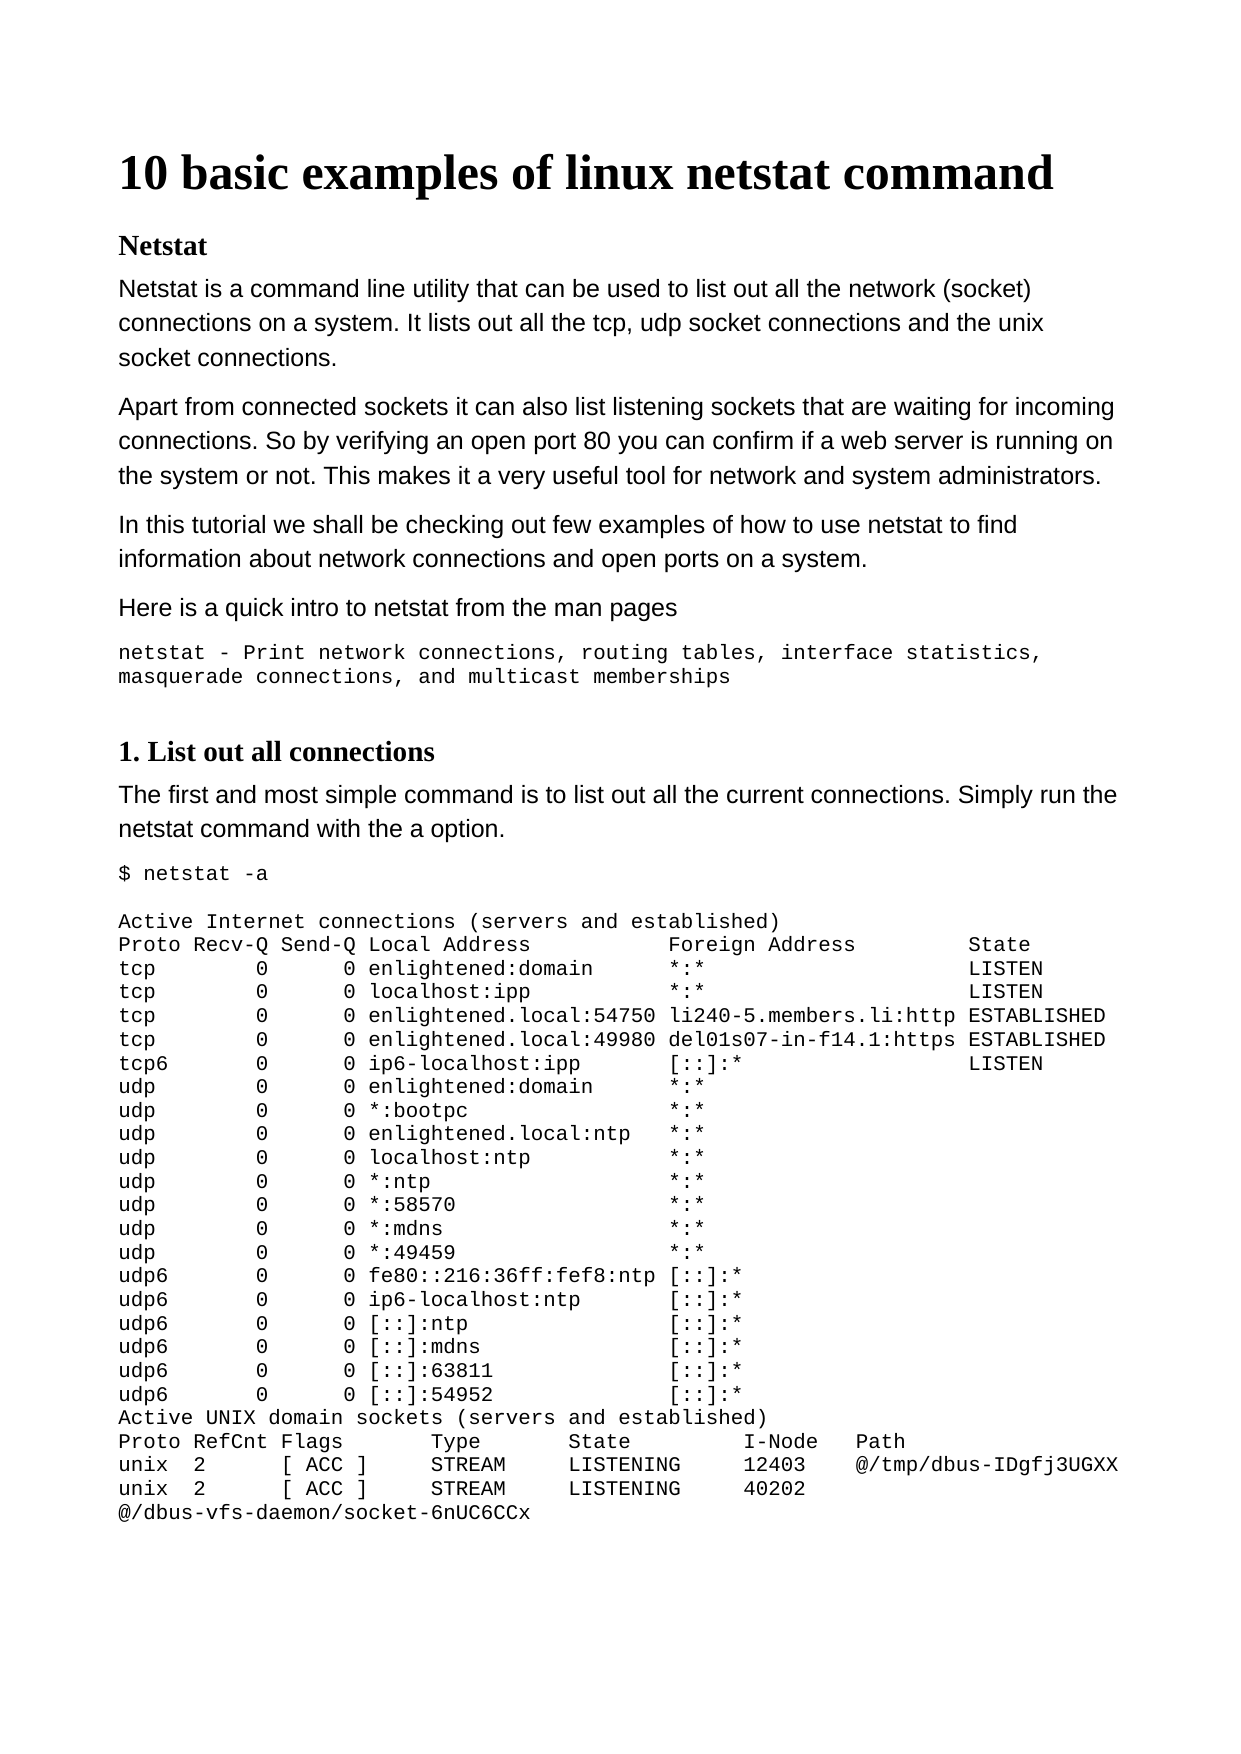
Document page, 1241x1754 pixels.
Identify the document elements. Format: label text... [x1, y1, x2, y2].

subtitle 10 basic examples of linux netstat command [118, 143, 1122, 201]
text udp 0 0 localhost:ntp *:* [118, 1147, 1122, 1171]
text udp 0 0 *:58570 *:* [118, 1194, 1122, 1218]
text tcp 0 0 enlightened.local:49980 del01s07-in-f14.1:https ESTABLISHED [118, 1029, 1122, 1052]
text tcp 0 0 localhost:ipp *:* LISTEN [118, 982, 1122, 1005]
text Active Internet connections (servers and established) [118, 911, 1122, 934]
text udp 0 0 *:ntp *:* [118, 1171, 1122, 1194]
text Netstat is a command line utility that can be used to list out all the network (socket) connections on a system. It lists out all the tcp, udp socket connections and the unix socket connections. [118, 274, 1122, 371]
text udp6 0 0 [::]:ntp [::]:* [118, 1313, 1122, 1336]
text udp6 0 0 [::]:63811 [::]:* [118, 1360, 1122, 1383]
subtitle Netstat [118, 228, 1122, 261]
text udp6 0 0 fe80::216:36ff:fef8:ntp [::]:* [118, 1265, 1122, 1289]
text udp 0 0 *:49459 *:* [118, 1242, 1122, 1265]
text udp 0 0 *:mdns *:* [118, 1218, 1122, 1242]
text Active UNIX domain sockets (servers and established) [118, 1407, 1122, 1431]
text udp6 0 0 ip6-localhost:ntp [::]:* [118, 1289, 1122, 1313]
text unix 2 [ ACC ] STREAM LISTENING 40202 @/dbus-vfs-daemon/socket-6nUC6CCx [118, 1478, 1122, 1525]
text The first and most simple command is to list out all the current connections. Simply run the netstat command with the a option. [118, 780, 1122, 843]
subtitle 1. List out all connections [118, 734, 1122, 767]
text unix 2 [ ACC ] STREAM LISTENING 12403 @/tmp/dbus-IDgfj3UGXX [118, 1454, 1122, 1478]
text In this tutorial we shall be checking out few examples of how to use netstat to find information about network connections and open ports on a system. [118, 510, 1122, 573]
text tcp6 0 0 ip6-localhost:ipp [::]:* LISTEN [118, 1052, 1122, 1076]
text netstat - Print network connections, routing tables, interface statistics, masquerade connections, and multicast memberships [118, 642, 1122, 690]
text udp 0 0 enlightened:domain *:* [118, 1076, 1122, 1100]
text Here is a quick intro to netstat from the man pages [118, 593, 1122, 622]
text udp 0 0 *:bootpc *:* [118, 1100, 1122, 1123]
text Apart from connected sockets it can also list listening sockets that are waiting for incoming connections. So by verifying an open port 80 you can confirm if a web server is running on the system or not. This makes it a very useful tool for network and system administrators. [118, 392, 1122, 489]
text udp6 0 0 [::]:54952 [::]:* [118, 1383, 1122, 1407]
text $ netstat -a [118, 863, 1122, 887]
text Proto RefCnt Flags Type State I-Node Path [118, 1431, 1122, 1454]
text tcp 0 0 enlightened:domain *:* LISTEN [118, 958, 1122, 982]
text udp6 0 0 [::]:mdns [::]:* [118, 1336, 1122, 1360]
text Proto Recv-Q Send-Q Local Address Foreign Address State [118, 934, 1122, 958]
text tcp 0 0 enlightened.local:54750 li240-5.members.li:http ESTABLISHED [118, 1005, 1122, 1029]
text udp 0 0 enlightened.local:ntp *:* [118, 1123, 1122, 1147]
